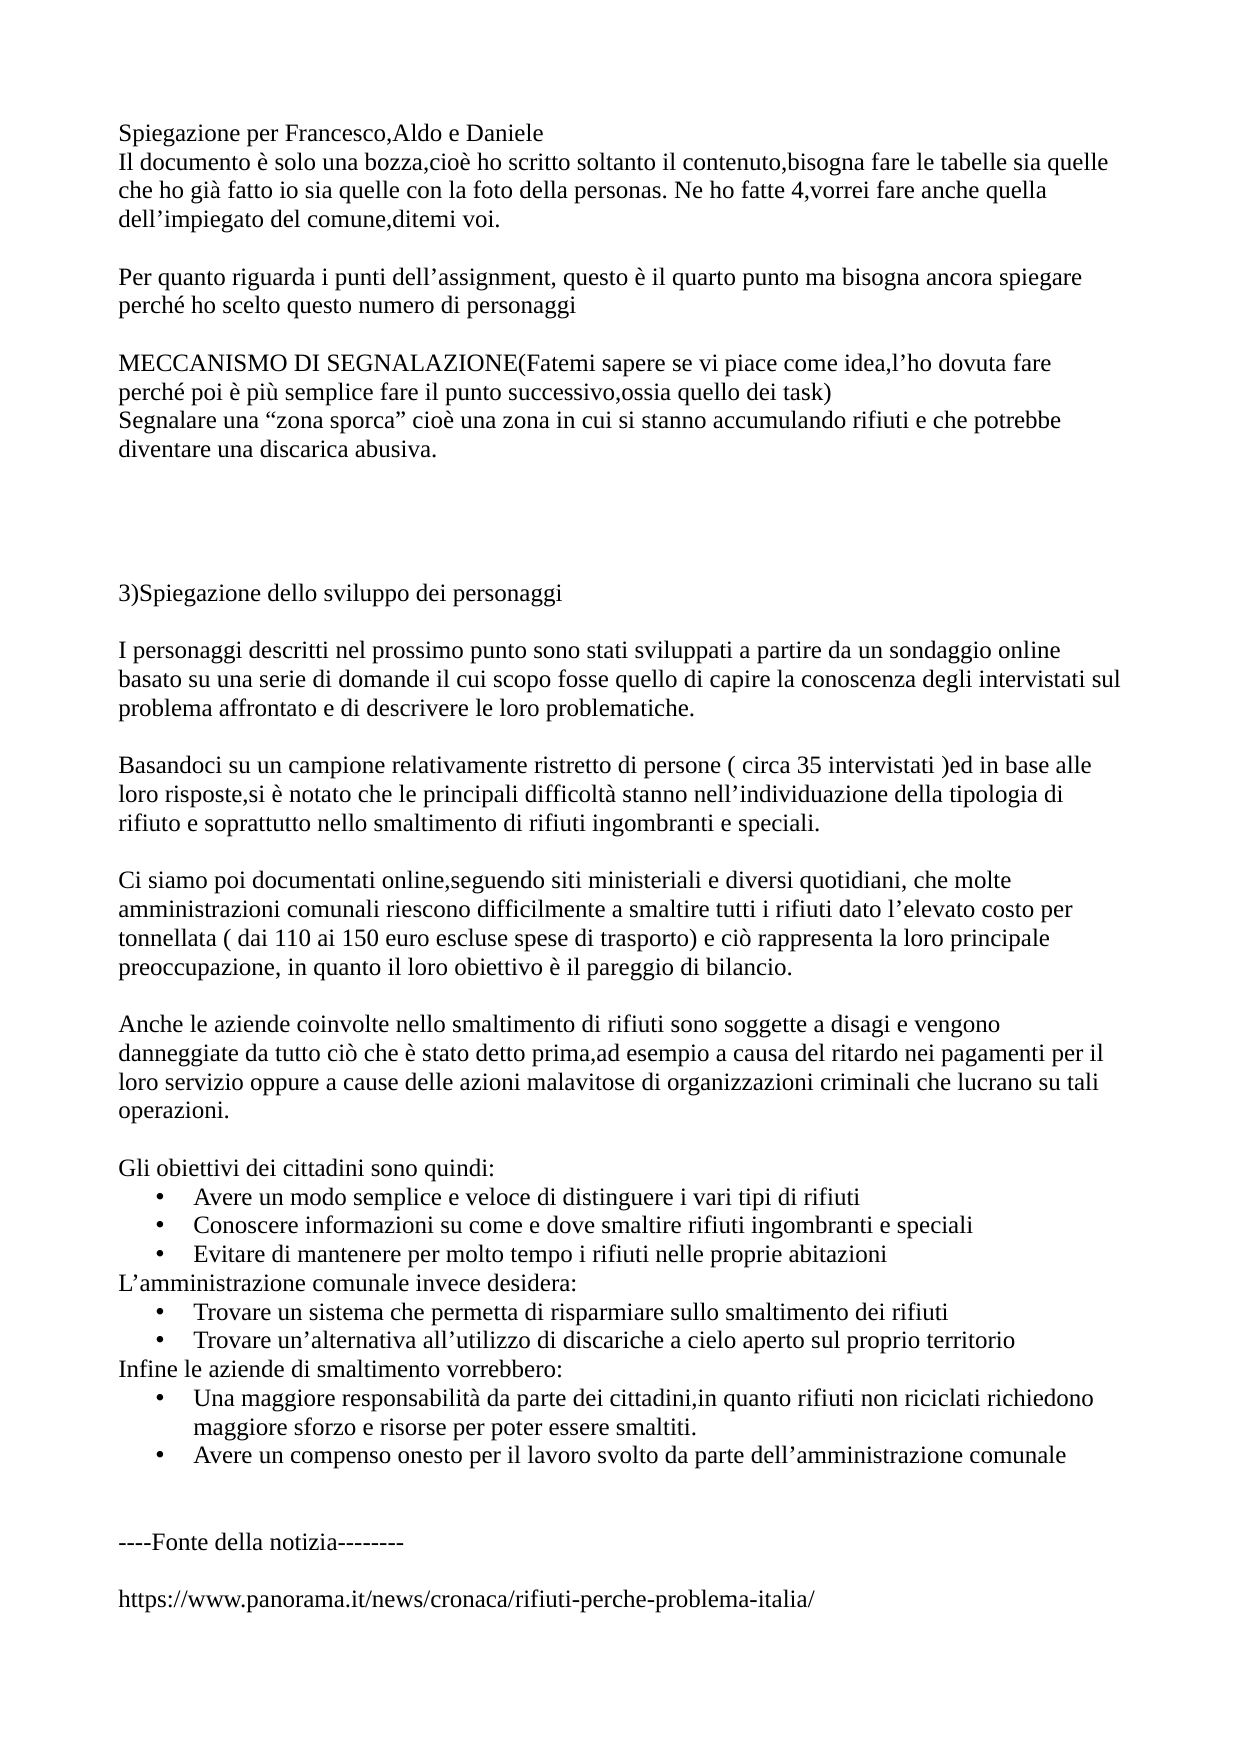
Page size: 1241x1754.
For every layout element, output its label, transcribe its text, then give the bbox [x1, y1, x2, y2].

list Conoscere informazioni su come e dove smaltire rifiuti ingombranti e speciali [156, 1211, 1122, 1239]
text Per quanto riguarda i punti dell’assignment, questo è il quarto punto ma bisogna ancora spiegare perché ho scelto questo numero di personaggi [118, 262, 1122, 319]
text Segnalare una “zona sporca” cioè una zona in cui si stanno accumulando rifiuti e che potrebbe diventare una discarica abusiva. [118, 406, 1122, 463]
text L’amministrazione comunale invece desidera: [118, 1268, 1122, 1297]
text Il documento è solo una bozza,cioè ho scritto soltanto il contenuto,bisogna fare le tabelle sia quelle che ho già fatto io sia quelle con la foto della personas. Ne ho fatte 4,vorrei fare anche quella dell’impiegato del comune,ditemi voi. [118, 147, 1122, 233]
text Ci siamo poi documentati online,seguendo siti ministeriali e diversi quotidiani, che molte amministrazioni comunali riescono difficilmente a smaltire tutti i rifiuti dato l’elevato costo per tonnellata ( dai 110 ai 150 euro escluse spese di trasporto) e ciò rappresenta la loro principale preoccupazione, in quanto il loro obiettivo è il pareggio di bilancio. [118, 866, 1122, 981]
text https://www.panorama.it/news/cronaca/rifiuti-perche-problema-italia/ [118, 1584, 1122, 1613]
text Basandoci su un campione relativamente ristretto di persone ( circa 35 intervistati )ed in base alle loro risposte,si è notato che le principali difficoltà stanno nell’individuazione della tipologia di rifiuto e soprattutto nello smaltimento di rifiuti ingombranti e speciali. [118, 751, 1122, 837]
list Evitare di mantenere per molto tempo i rifiuti nelle proprie abitazioni [156, 1239, 1122, 1268]
text Infine le aziende di smaltimento vorrebbero: [118, 1354, 1122, 1383]
text MECCANISMO DI SEGNALAZIONE(Fatemi sapere se vi piace come idea,l’ho dovuta fare perché poi è più semplice fare il punto successivo,ossia quello dei task) [118, 348, 1122, 406]
text Gli obiettivi dei cittadini sono quindi: [118, 1153, 1122, 1182]
list Trovare un sistema che permetta di risparmiare sullo smaltimento dei rifiuti [156, 1297, 1122, 1326]
text Anche le aziende coinvolte nello smaltimento di rifiuti sono soggette a disagi e vengono danneggiate da tutto ciò che è stato detto prima,ad esempio a causa del ritardo nei pagamenti per il loro servizio oppure a cause delle azioni malavitose di organizzazioni criminali che lucrano su tali operazioni. [118, 1009, 1122, 1124]
list Avere un modo semplice e veloce di distinguere i vari tipi di rifiuti [156, 1182, 1122, 1211]
text ----Fonte della notizia-------- [118, 1527, 1122, 1556]
list Una maggiore responsabilità da parte dei cittadini,in quanto rifiuti non riciclati richiedono maggiore sforzo e risorse per poter essere smaltiti. [156, 1383, 1122, 1441]
text 3)Spiegazione dello sviluppo dei personaggi [118, 578, 1122, 607]
text I personaggi descritti nel prossimo punto sono stati sviluppati a partire da un sondaggio online basato su una serie di domande il cui scopo fosse quello di capire la conoscenza degli intervistati sul problema affrontato e di descrivere le loro problematiche. [118, 636, 1122, 722]
list Avere un compenso onesto per il lavoro svolto da parte dell’amministrazione comunale [156, 1441, 1122, 1469]
list Trovare un’alternativa all’utilizzo di discariche a cielo aperto sul proprio territorio [156, 1326, 1122, 1354]
text Spiegazione per Francesco,Aldo e Daniele [118, 118, 1122, 147]
